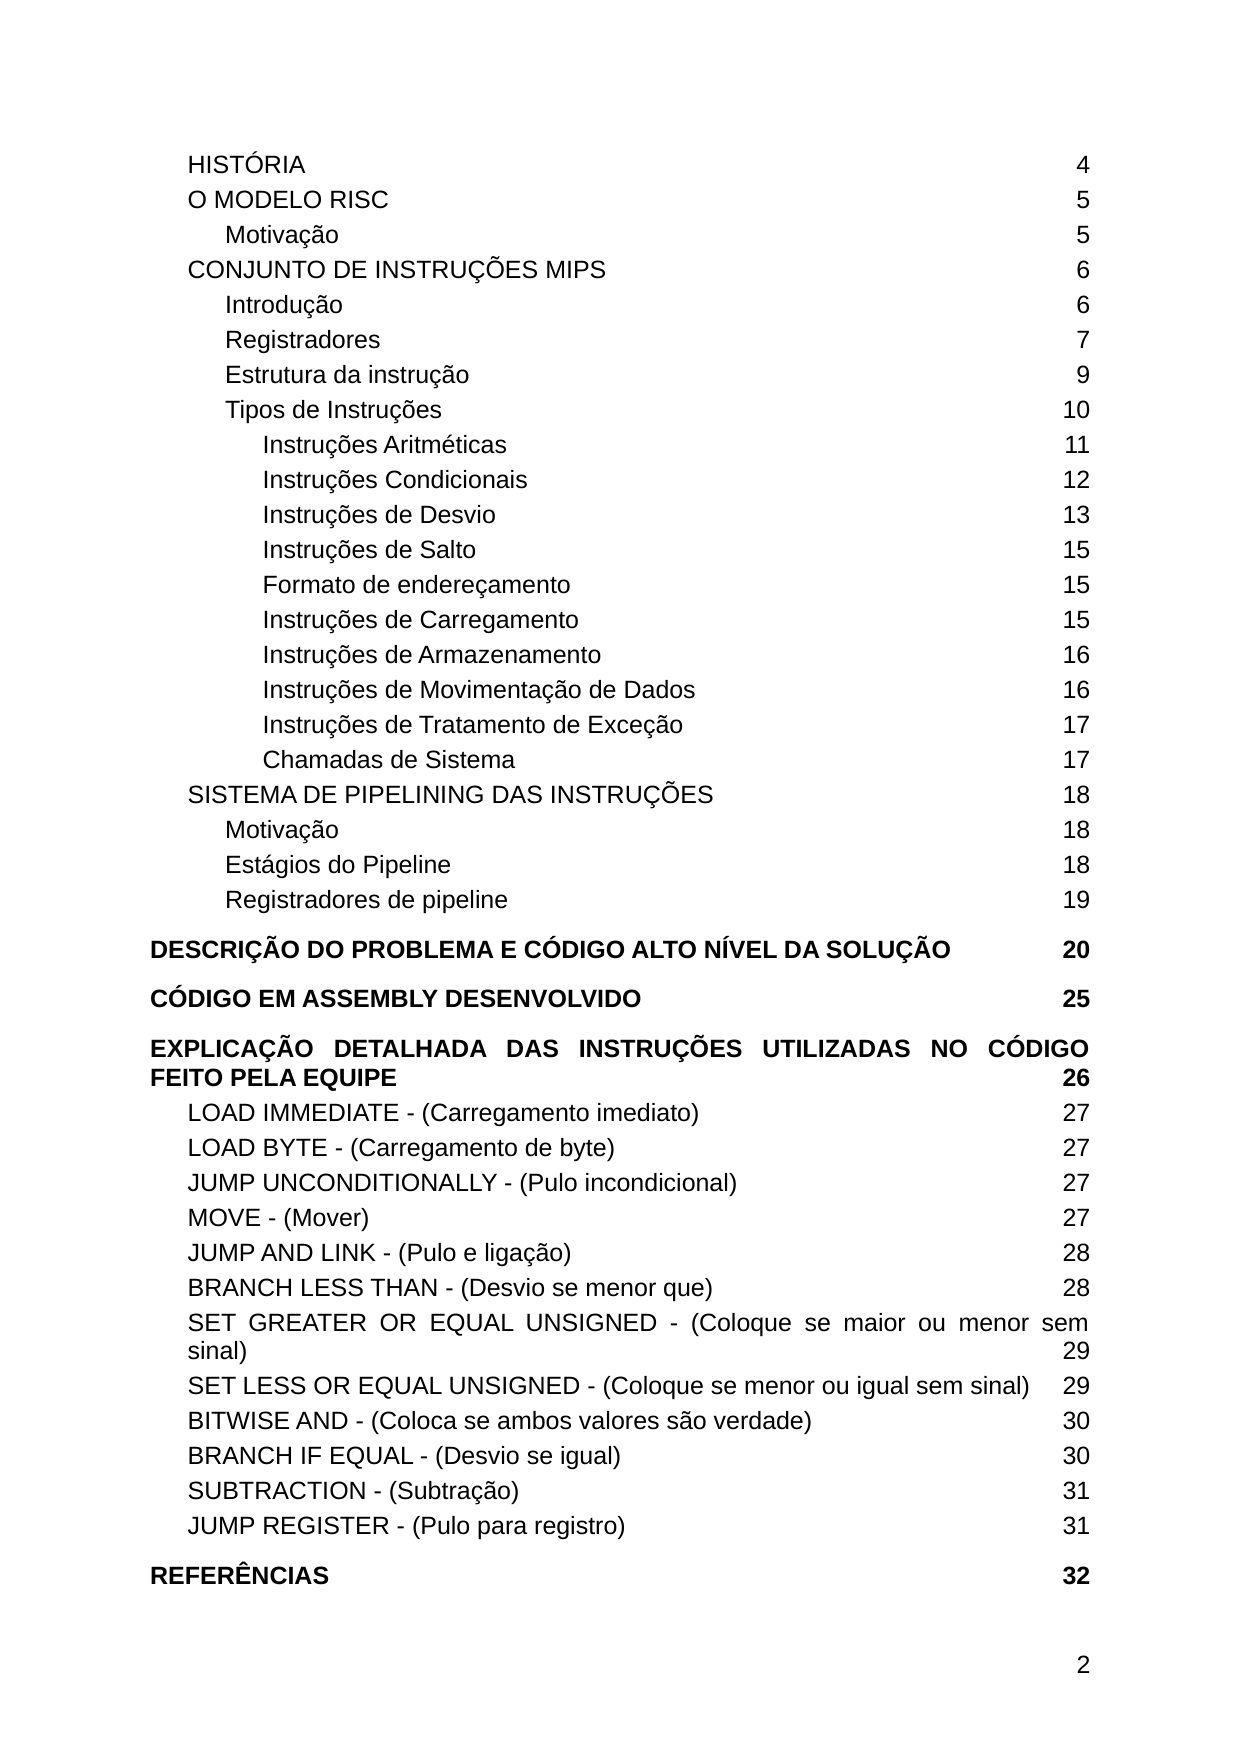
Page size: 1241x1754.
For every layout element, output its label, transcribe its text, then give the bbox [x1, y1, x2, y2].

text Tipos de Instruções 10 [225, 395, 1090, 424]
text O MODELO RISC 5 [187, 185, 1090, 214]
text Chamadas de Sistema 17 [262, 745, 1090, 774]
text Registradores de pipeline 19 [225, 885, 1090, 914]
text SISTEMA DE PIPELINING DAS INSTRUÇÕES 18 [187, 780, 1090, 809]
text Instruções Condicionais 12 [262, 465, 1090, 494]
text REFERÊNCIAS 32 [150, 1561, 1090, 1589]
text Motivação 5 [225, 220, 1090, 249]
text JUMP REGISTER - (Pulo para registro) 31 [187, 1511, 1090, 1540]
text Registradores 7 [225, 325, 1090, 354]
text EXPLICAÇÃO DETALHADA DAS INSTRUÇÕES UTILIZADAS NO CÓDIGO FEITO PELA EQUIPE 26 [150, 1034, 1090, 1091]
text JUMP UNCONDITIONALLY - (Pulo incondicional) 27 [187, 1167, 1090, 1196]
text CÓDIGO EM ASSEMBLY DESENVOLVIDO 25 [150, 984, 1090, 1013]
text Instruções de Armazenamento 16 [262, 640, 1090, 669]
text Introdução 6 [225, 290, 1090, 319]
text BRANCH IF EQUAL - (Desvio se igual) 30 [187, 1441, 1090, 1470]
text DESCRIÇÃO DO PROBLEMA E CÓDIGO ALTO NÍVEL DA SOLUÇÃO 20 [150, 934, 1090, 963]
text CONJUNTO DE INSTRUÇÕES MIPS 6 [187, 255, 1090, 284]
text MOVE - (Mover) 27 [187, 1202, 1090, 1231]
text SUBTRACTION - (Subtração) 31 [187, 1476, 1090, 1505]
text Instruções de Desvio 13 [262, 500, 1090, 529]
text BRANCH LESS THAN - (Desvio se menor que) 28 [187, 1272, 1090, 1301]
text Motivação 18 [225, 815, 1090, 844]
text JUMP AND LINK - (Pulo e ligação) 28 [187, 1237, 1090, 1266]
text SET LESS OR EQUAL UNSIGNED - (Coloque se menor ou igual sem sinal) 29 [187, 1371, 1090, 1400]
text Estrutura da instrução 9 [225, 360, 1090, 389]
text Instruções de Carregamento 15 [262, 605, 1090, 634]
text LOAD IMMEDIATE - (Carregamento imediato) 27 [187, 1097, 1090, 1126]
text SET GREATER OR EQUAL UNSIGNED - (Coloque se maior ou menor sem sinal) 29 [187, 1307, 1090, 1365]
text Instruções de Salto 15 [262, 535, 1090, 564]
text Instruções de Tratamento de Exceção 17 [262, 710, 1090, 739]
text Instruções de Movimentação de Dados 16 [262, 675, 1090, 704]
text LOAD BYTE - (Carregamento de byte) 27 [187, 1132, 1090, 1161]
text BITWISE AND - (Coloca se ambos valores são verdade) 30 [187, 1406, 1090, 1435]
text HISTÓRIA 4 [187, 150, 1090, 179]
text Estágios do Pipeline 18 [225, 850, 1090, 879]
text Instruções Aritméticas 11 [262, 430, 1090, 459]
text Formato de endereçamento 15 [262, 570, 1090, 599]
